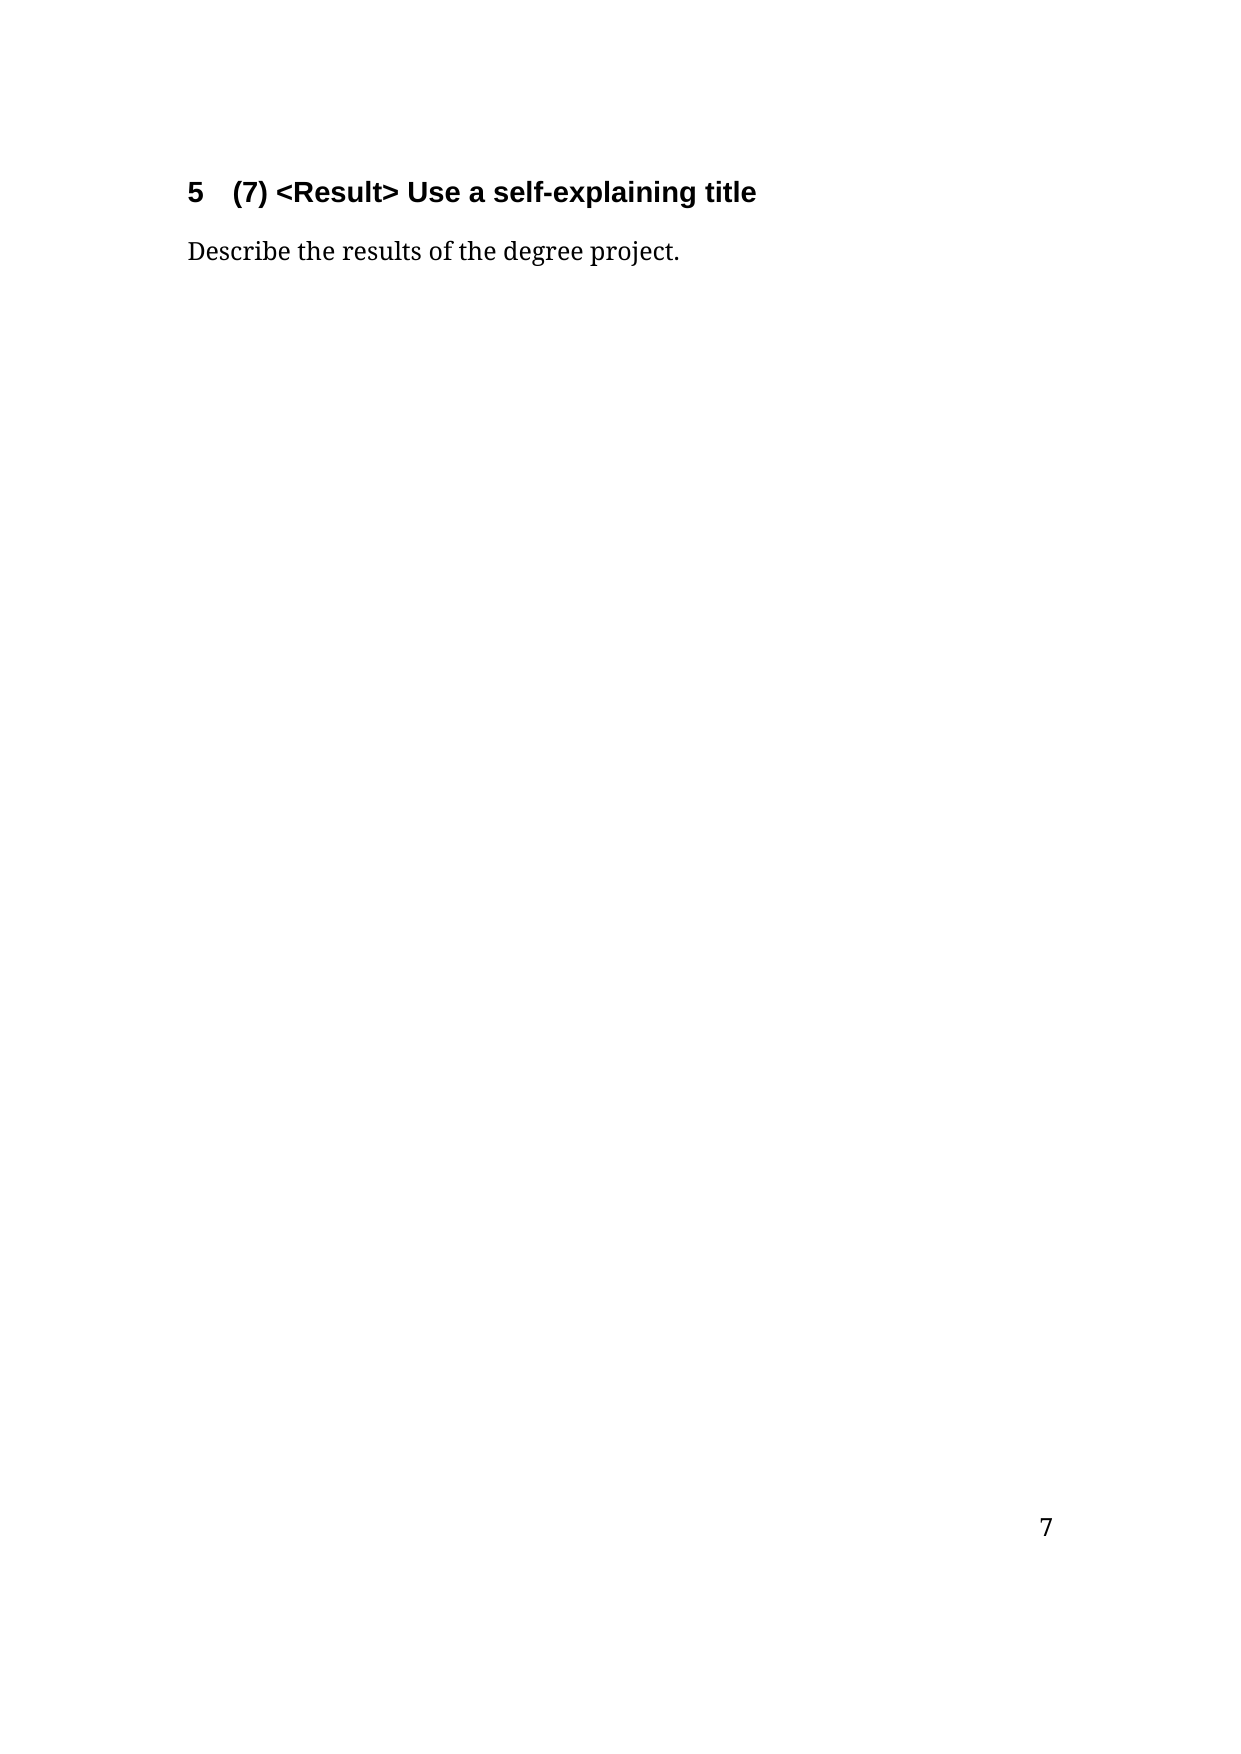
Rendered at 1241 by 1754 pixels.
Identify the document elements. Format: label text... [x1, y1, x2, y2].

text Describe the results of the degree project. [187, 233, 1053, 268]
subtitle (7) <Result> Use a self-explaining title [187, 175, 1053, 208]
